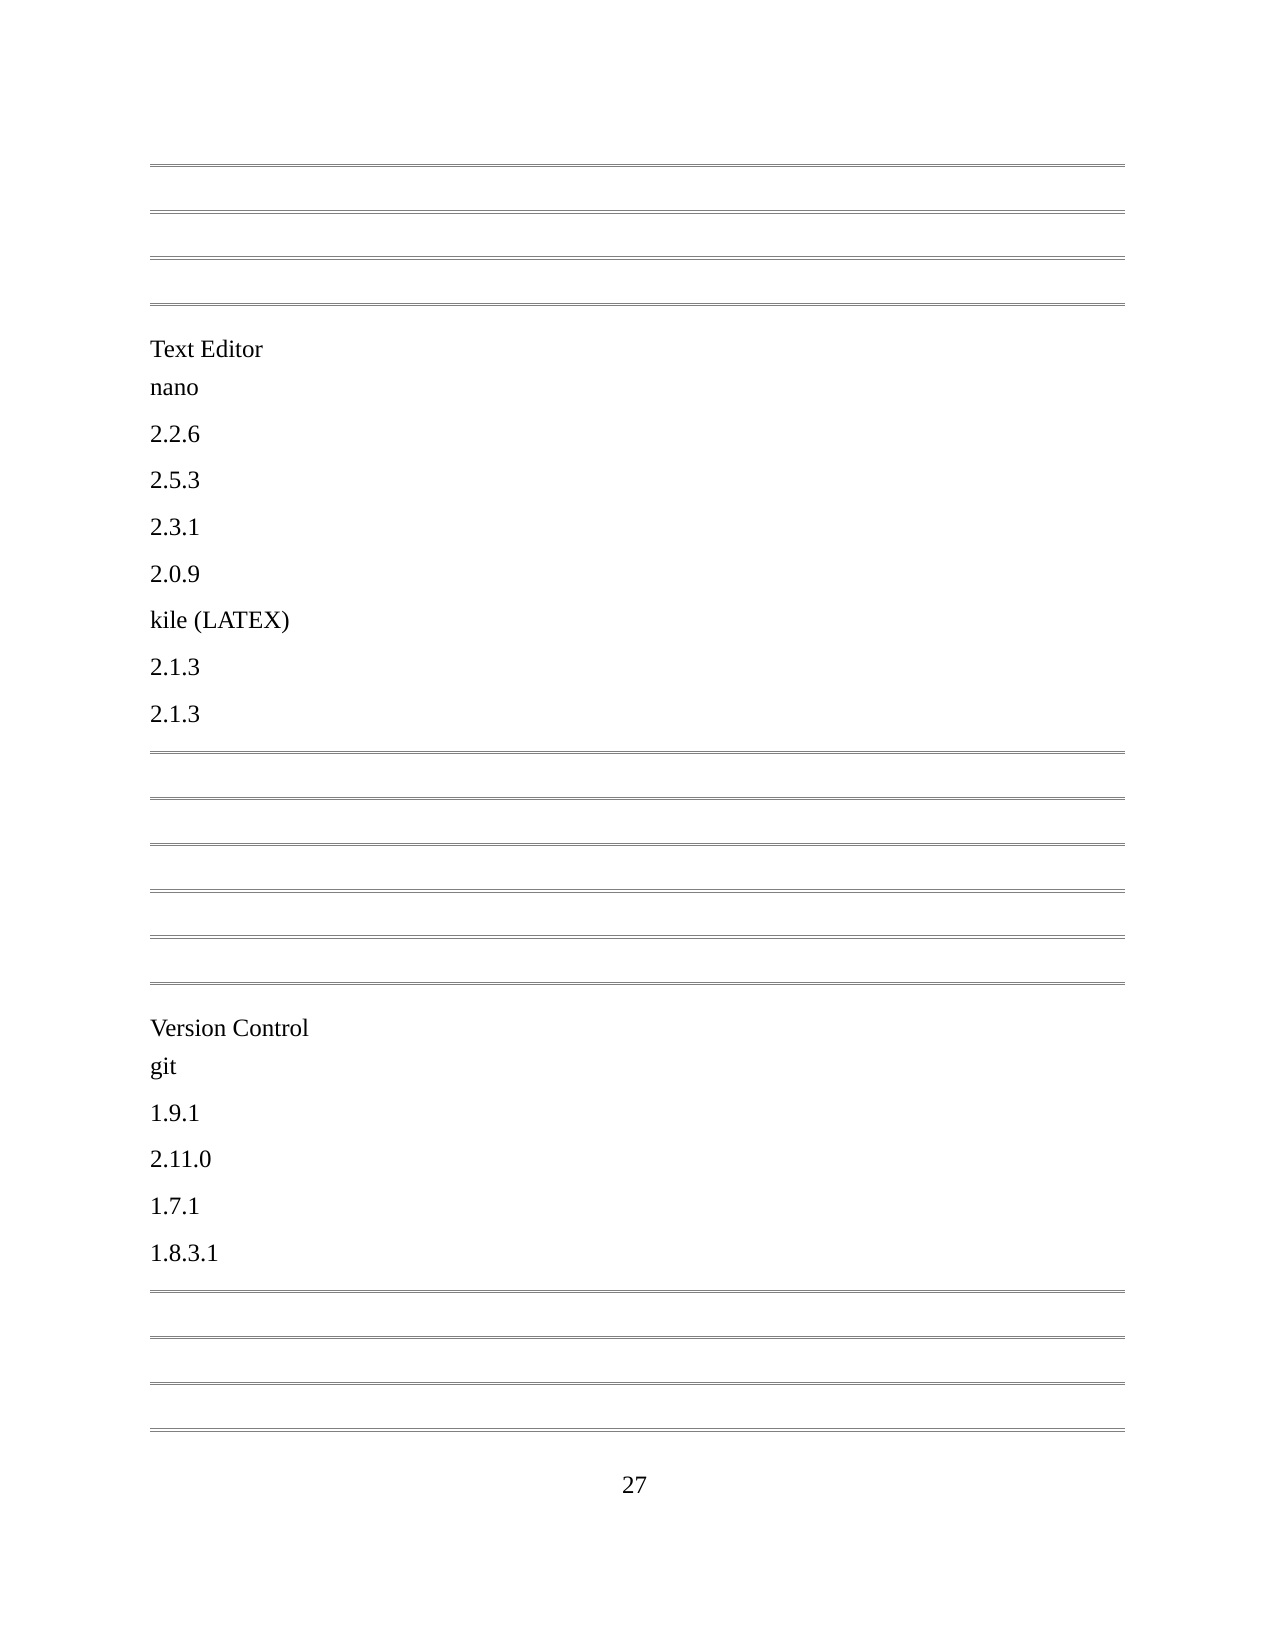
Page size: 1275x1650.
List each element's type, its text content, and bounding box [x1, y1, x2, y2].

text 2.5.3 [150, 466, 1125, 494]
text 1.7.1 [150, 1191, 1125, 1220]
text 2.3.1 [150, 512, 1125, 541]
text 2.11.0 [150, 1144, 1125, 1173]
text kile (LATEX) [150, 606, 1125, 634]
text git [150, 1051, 1125, 1080]
text nano [150, 372, 1125, 401]
text 2.2.6 [150, 419, 1125, 448]
text 2.0.9 [150, 559, 1125, 588]
text 1.9.1 [150, 1098, 1125, 1127]
text 2.1.3 [150, 699, 1125, 728]
text Text Editor [150, 334, 1125, 363]
text 2.1.3 [150, 652, 1125, 681]
text 1.8.3.1 [150, 1238, 1125, 1267]
text Version Control [150, 1013, 1125, 1042]
